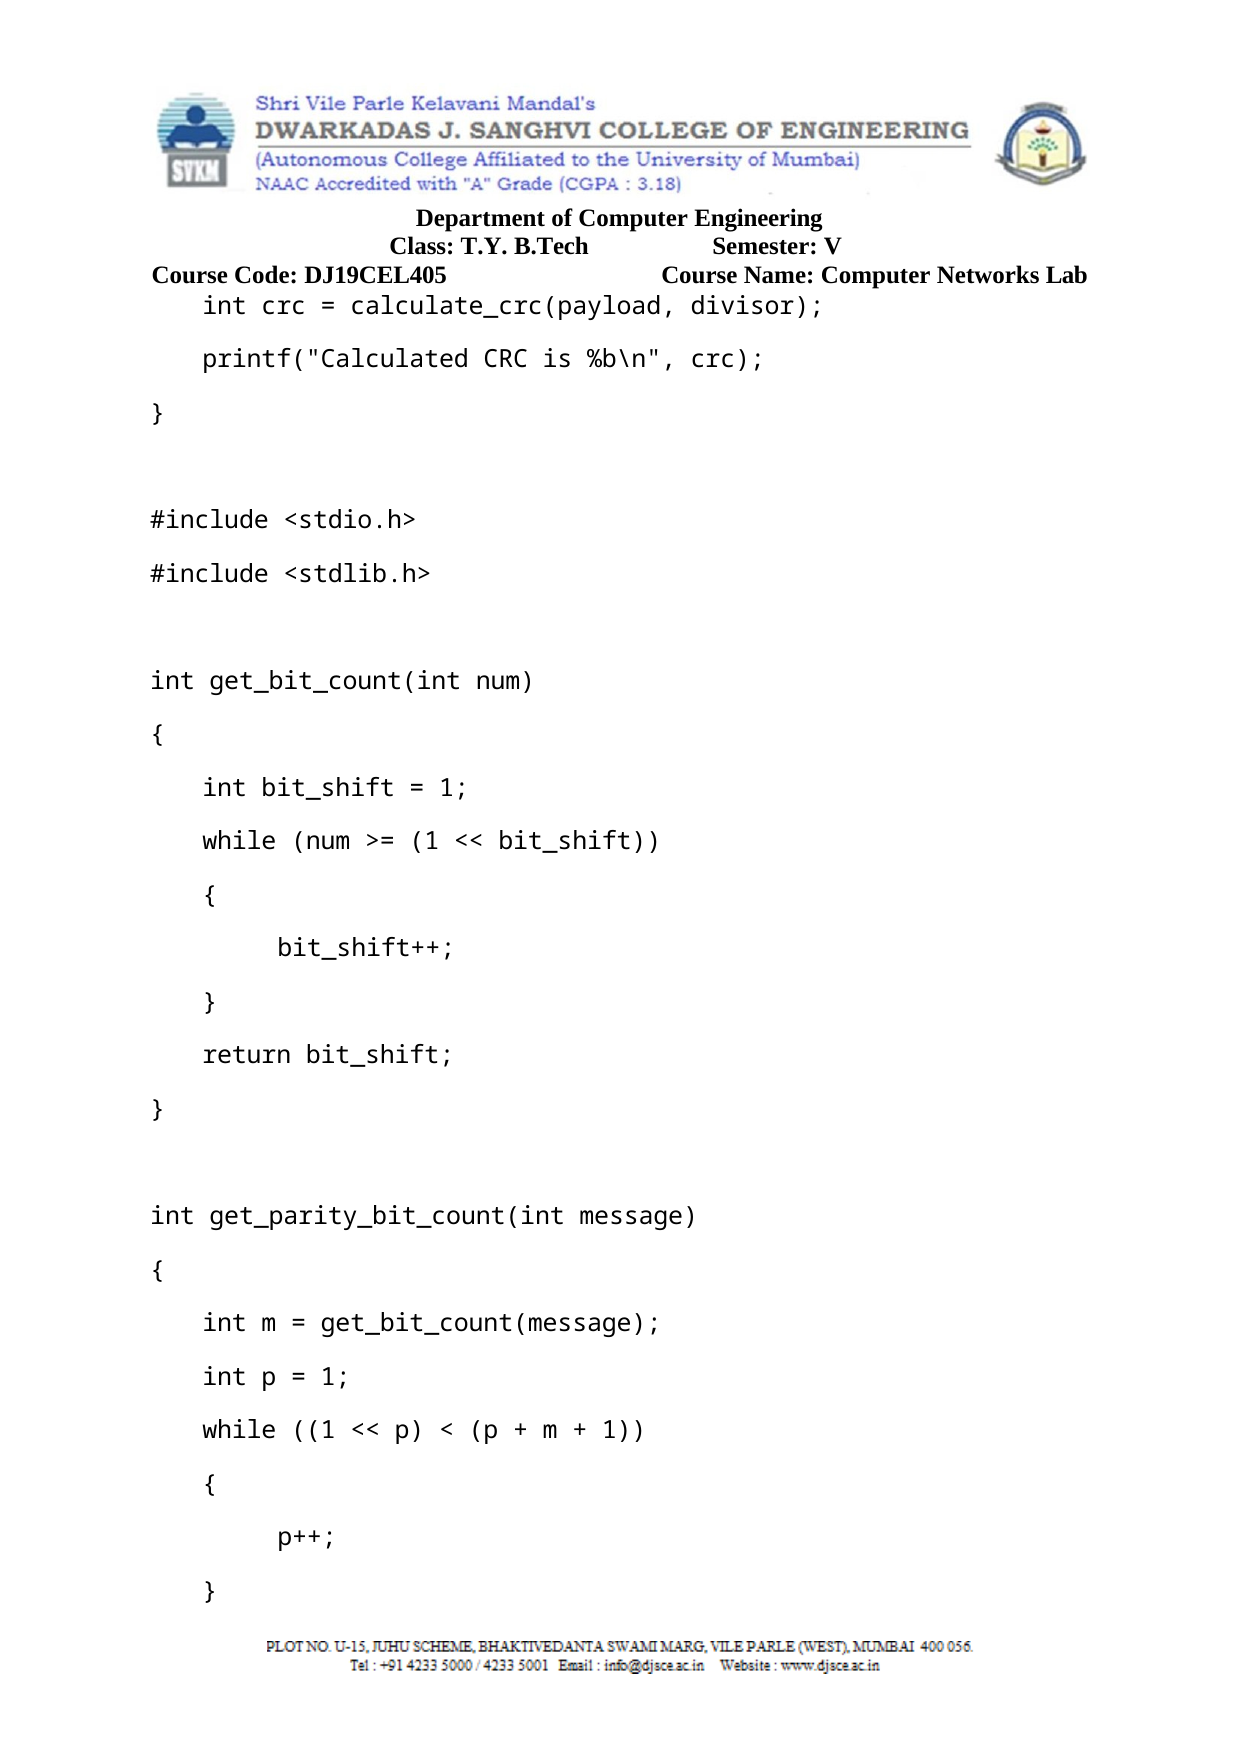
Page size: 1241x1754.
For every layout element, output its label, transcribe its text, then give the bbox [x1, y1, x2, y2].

text while ((1 << p) < (p + m + 1)) [150, 1412, 1113, 1446]
text bit_shift++; [150, 930, 1113, 964]
text } [150, 1572, 1113, 1607]
text int p = 1; [150, 1358, 1113, 1392]
text } [150, 983, 1113, 1018]
text { [150, 716, 1113, 750]
text } [150, 394, 1113, 429]
text #include <stdlib.h> [150, 555, 1113, 589]
text while (num >= (1 << bit_shift)) [150, 823, 1113, 857]
text { [150, 876, 1113, 911]
text int get_parity_bit_count(int message) [150, 1198, 1113, 1232]
text return bit_shift; [150, 1037, 1113, 1071]
text { [150, 1251, 1113, 1285]
text int get_bit_count(int num) [150, 662, 1113, 696]
text { [150, 1465, 1113, 1499]
picture [267, 1641, 974, 1674]
text p++; [150, 1519, 1113, 1553]
picture [150, 83, 1091, 200]
text printf("Calculated CRC is %b\n", crc); [150, 341, 1113, 375]
text #include <stdio.h> [150, 502, 1113, 536]
text int bit_shift = 1; [150, 769, 1113, 803]
text int m = get_bit_count(message); [150, 1305, 1113, 1339]
text } [150, 1091, 1113, 1125]
text int crc = calculate_crc(payload, divisor); [150, 287, 1113, 322]
